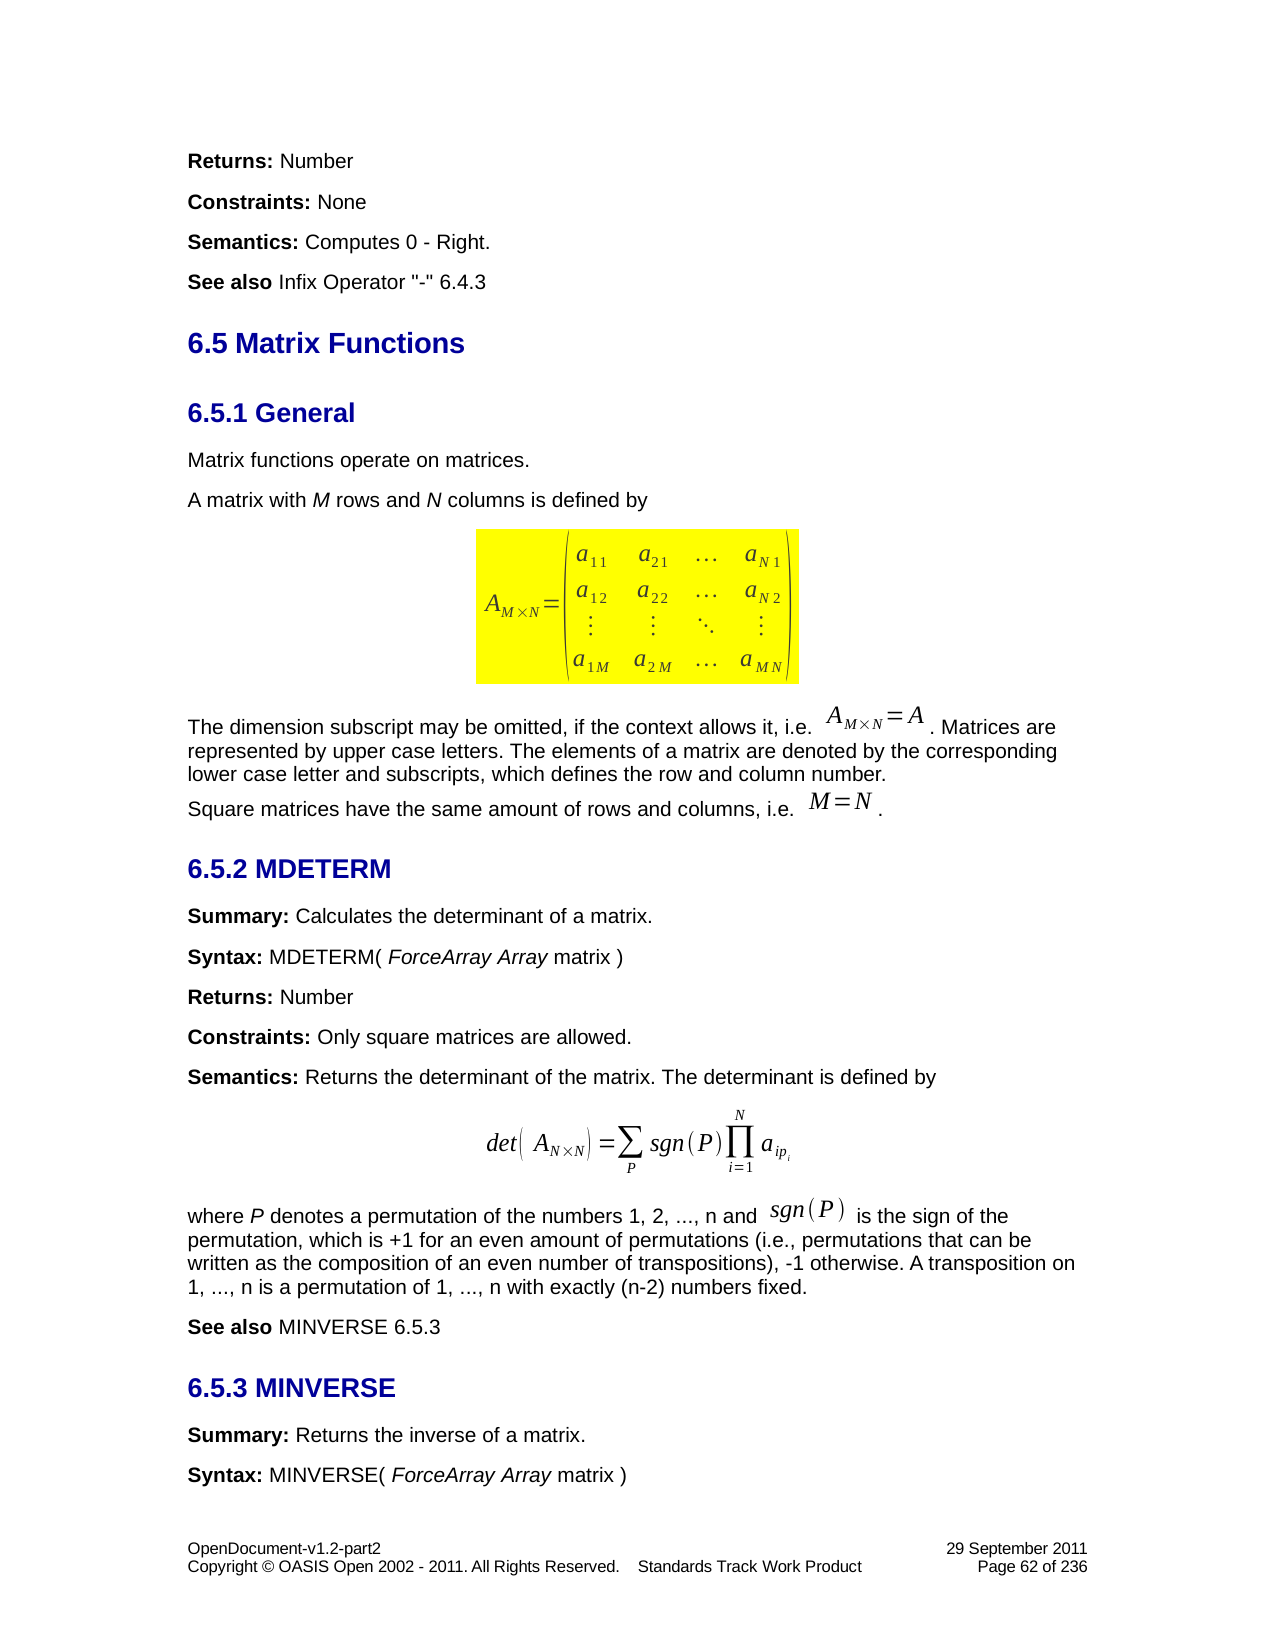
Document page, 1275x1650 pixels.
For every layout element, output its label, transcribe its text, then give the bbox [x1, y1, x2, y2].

subtitle General [187, 397, 1088, 427]
text See also MINVERSE 6.5.3 [187, 1316, 1088, 1339]
text Syntax: MINVERSE( ForceArray Array matrix ) [187, 1463, 1088, 1487]
text Matrix functions operate on matrices. [187, 448, 1088, 472]
text Summary: Returns the inverse of a matrix. [187, 1423, 1088, 1447]
text A matrix with M rows and N columns is defined by [187, 488, 1088, 512]
text Semantics: Returns the determinant of the matrix. The determinant is defined by [187, 1066, 1088, 1089]
text Constraints: Only square matrices are allowed. [187, 1026, 1088, 1049]
text Returns: Number [187, 985, 1088, 1009]
text Semantics: Computes 0 - Right. [187, 230, 1088, 254]
text Returns: Number [187, 150, 1088, 173]
subtitle Matrix Functions [187, 327, 1088, 360]
text See also Infix Operator "-" 6.4.3 [187, 271, 1088, 294]
text Constraints: None [187, 190, 1088, 214]
text Syntax: MDETERM( ForceArray Array matrix ) [187, 945, 1088, 969]
text where P denotes a permutation of the numbers 1, 2, ..., n and is the sign of the permutation, which is +1 for an even amount of permutations (i.e., permutations that can be written as the composition of an even number of transpositions), -1 otherwise. A transposition on 1, ..., n is a permutation of 1, ..., n with exactly (n-2) numbers fixed. [187, 1194, 1088, 1299]
text The dimension subscript may be omitted, if the context allows it, i.e. . Matrices are represented by upper case letters. The elements of a matrix are denoted by the corresponding lower case letter and subscripts, which defines the row and column number. Square matrices have the same amount of rows and columns, i.e. . [187, 700, 1088, 821]
subtitle MDETERM [187, 854, 1088, 884]
text Summary: Calculates the determinant of a matrix. [187, 905, 1088, 928]
subtitle MINVERSE [187, 1372, 1088, 1402]
